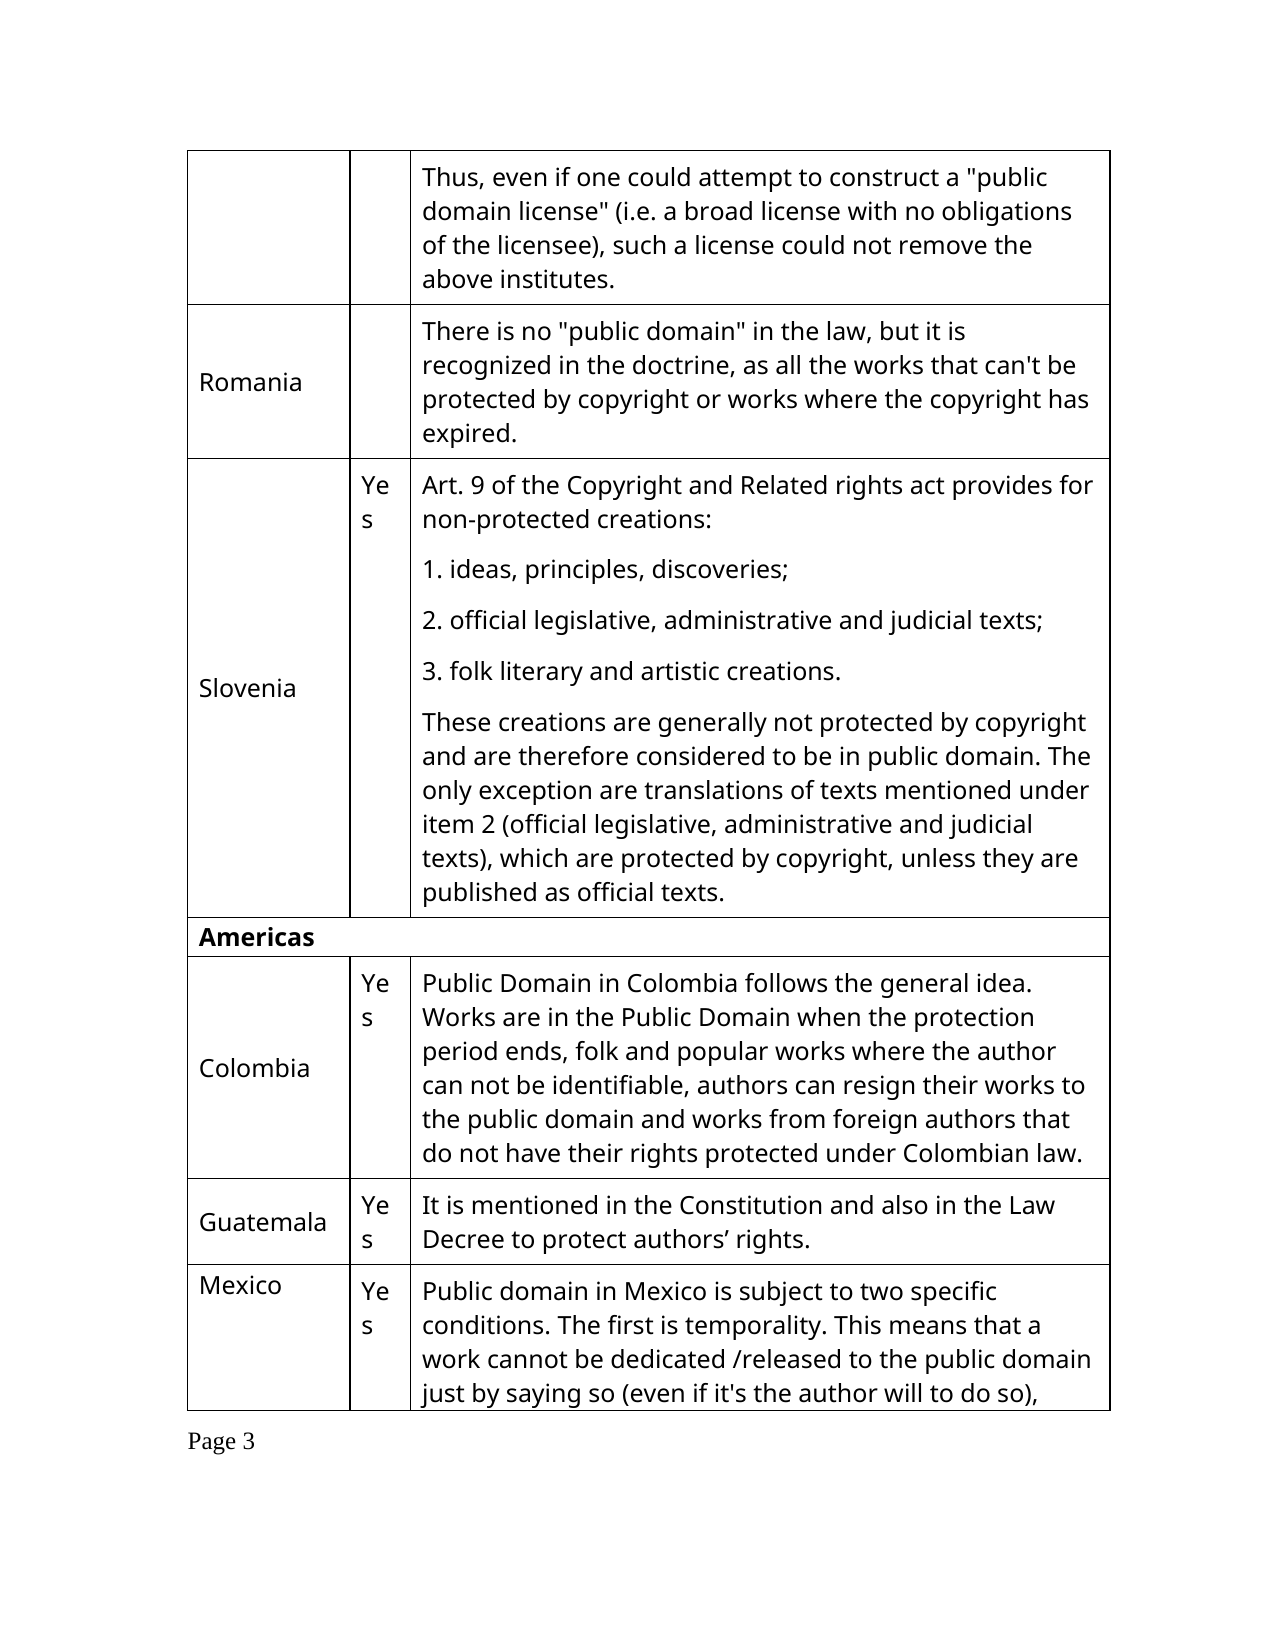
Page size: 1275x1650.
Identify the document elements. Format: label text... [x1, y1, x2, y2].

table_cell Guatemala [188, 1179, 349, 1264]
table_cell Mexico [188, 1265, 349, 1410]
table_cell [188, 151, 349, 304]
table_cell Yes [351, 459, 410, 917]
table_cell Thus, even if one could attempt to construct a "public domain license" (i.e. a broad license with no obligations of the licensee), such a license could not remove the above institutes. [411, 151, 1109, 304]
table_cell Yes [351, 1179, 410, 1264]
table_cell [351, 305, 410, 458]
table_cell Yes [351, 957, 410, 1178]
table_cell Art. 9 of the Copyright and Related rights act provides for non-protected creations: 1. ideas, principles, discoveries; 2. official legislative, administrative and judicial texts; 3. folk literary and artistic creations. These creations are generally not protected by copyright and are therefore considered to be in public domain. The only exception are translations of texts mentioned under item 2 (official legislative, administrative and judicial texts), which are protected by copyright, unless they are published as official texts. [411, 459, 1109, 917]
table_cell Colombia [188, 957, 349, 1178]
table_cell Slovenia [188, 459, 349, 917]
table_cell [351, 151, 410, 304]
table_cell Yes [351, 1265, 410, 1410]
table_cell It is mentioned in the Constitution and also in the Law Decree to protect authors’ rights. [411, 1179, 1109, 1264]
table_cell Public domain in Mexico is subject to two specific conditions. The first is temporality. This means that a work cannot be dedicated /released to the public domain just by saying so (even if it's the author will to do so), [411, 1265, 1109, 1410]
table_cell There is no "public domain" in the law, but it is recognized in the doctrine, as all the works that can't be protected by copyright or works where the copyright has expired. [411, 305, 1109, 458]
table_cell Americas [188, 918, 1109, 956]
table_cell Public Domain in Colombia follows the general idea. Works are in the Public Domain when the protection period ends, folk and popular works where the author can not be identifiable, authors can resign their works to the public domain and works from foreign authors that do not have their rights protected under Colombian law. [411, 957, 1109, 1178]
table_cell Romania [188, 305, 349, 458]
